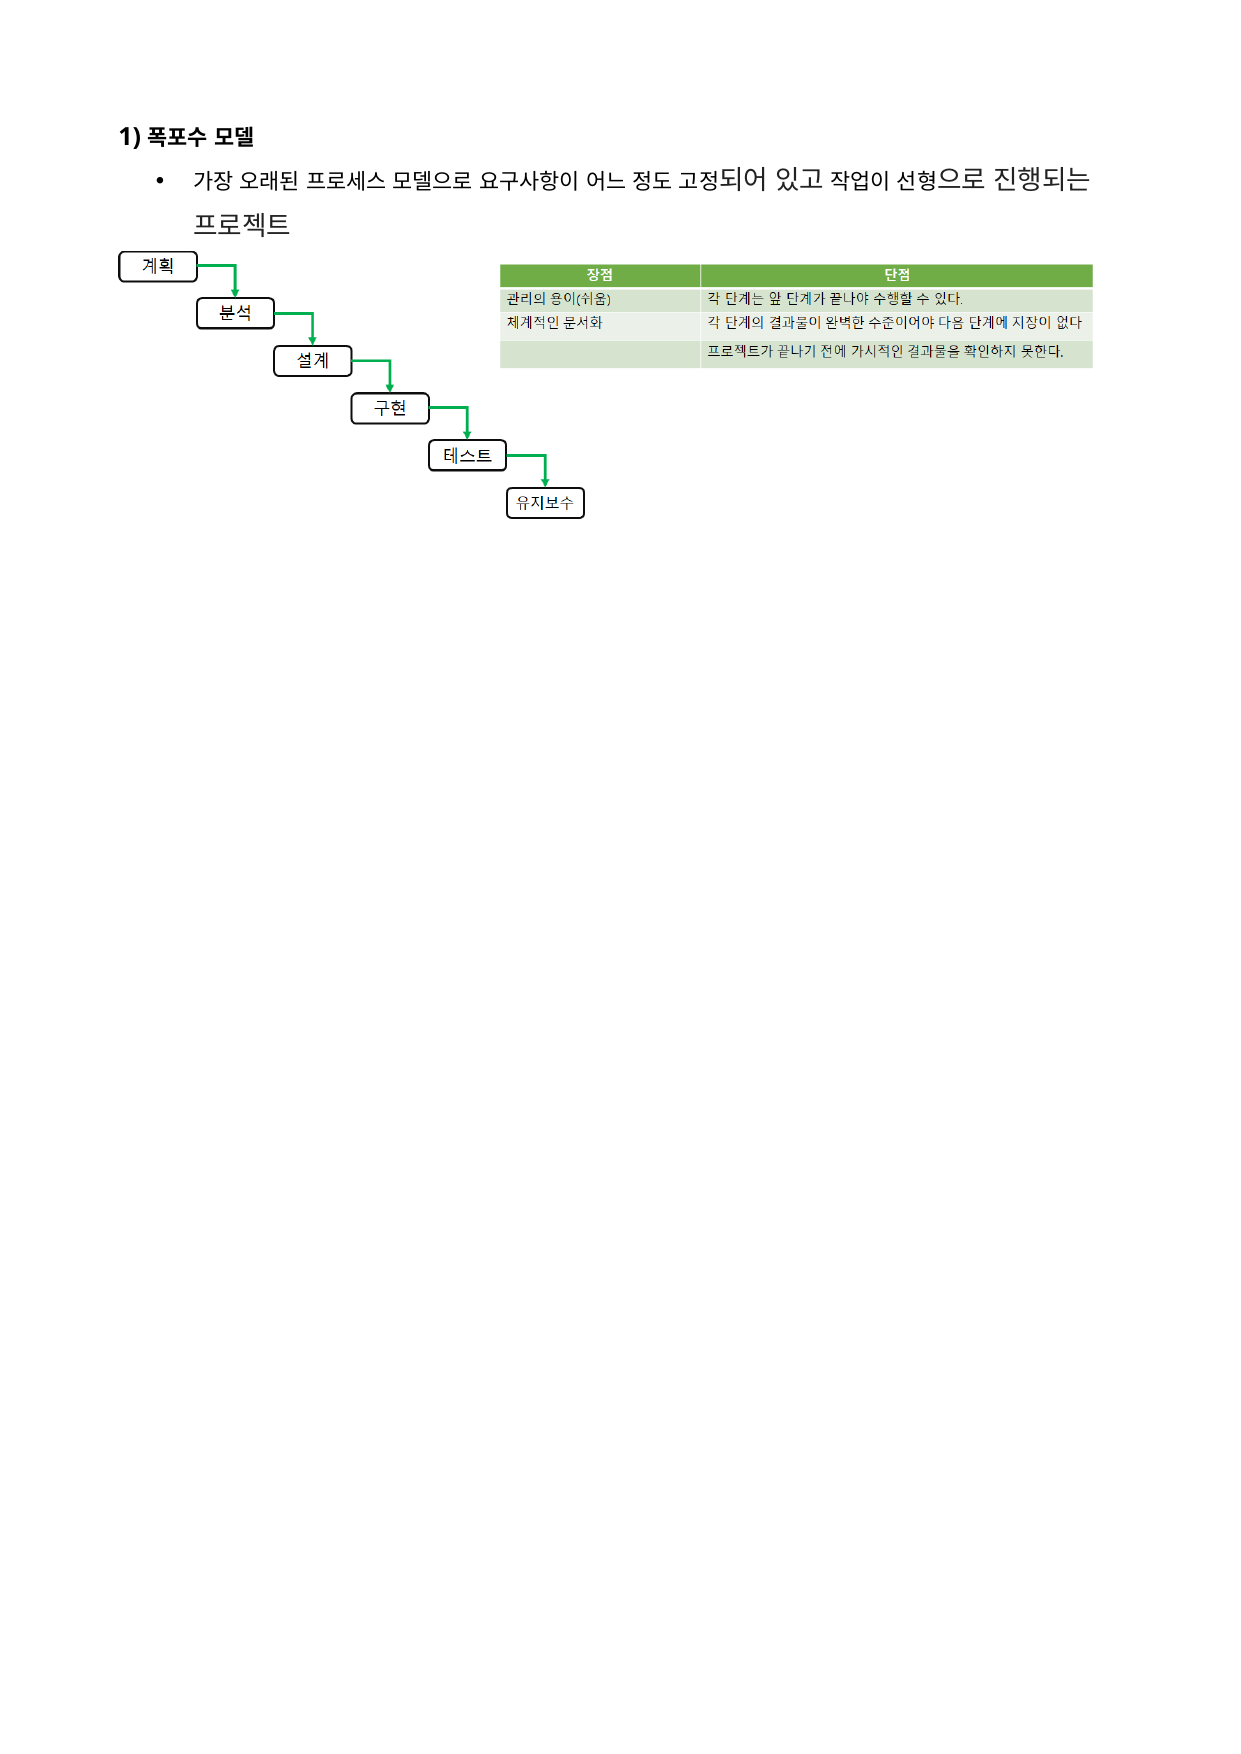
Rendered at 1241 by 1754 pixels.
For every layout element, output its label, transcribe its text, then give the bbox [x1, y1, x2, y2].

text 1) 폭포수 모델 [118, 118, 1122, 152]
list 가장 오래된 프로세스 모델으로 요구사항이 어느 정도 고정되어 있고 작업이 선형으로 진행되는 프로젝트 [156, 159, 1122, 243]
picture [118, 251, 1095, 520]
